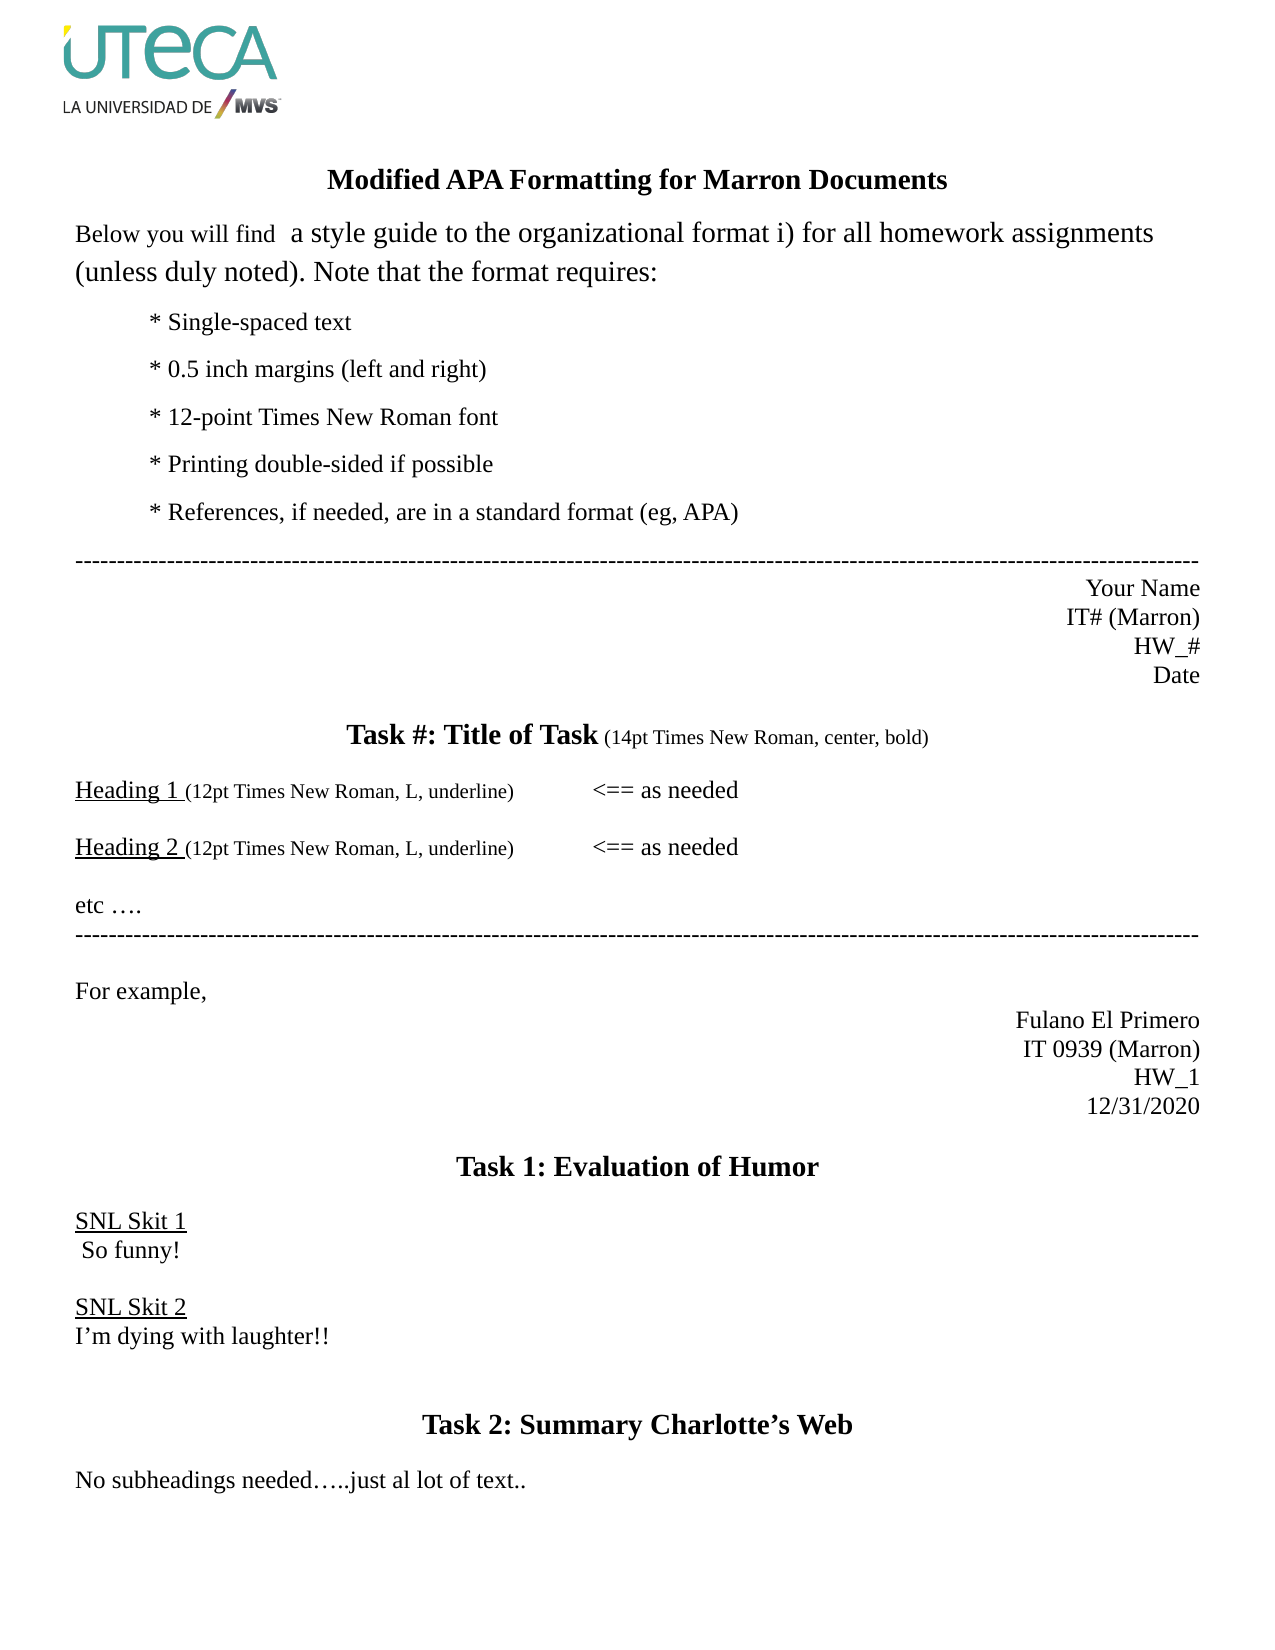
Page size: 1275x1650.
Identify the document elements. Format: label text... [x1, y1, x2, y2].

text For example, [75, 976, 1200, 1005]
text * 0.5 inch margins (left and right) [75, 354, 1200, 383]
text No subheadings needed…..just al lot of text.. [75, 1465, 1200, 1494]
text Fulano El Primero [75, 1005, 1200, 1034]
text etc …. [75, 890, 1200, 919]
text Modified APA Formatting for Marron Documents [75, 162, 1200, 196]
text So funny! [75, 1235, 1200, 1264]
picture [61, 21, 284, 123]
text I’m dying with laughter!! [75, 1321, 1200, 1350]
text Heading 2 (12pt Times New Roman, L, underline) <== as needed [75, 832, 1200, 861]
text IT 0939 (Marron) [75, 1034, 1200, 1062]
text * References, if needed, are in a standard format (eg, APA) [149, 497, 1200, 526]
text * Single-spaced text [149, 307, 1200, 336]
text HW_1 [75, 1062, 1200, 1091]
text Your Name [75, 573, 1200, 602]
text Date [75, 660, 1200, 688]
text Task 2: Summary Charlotte’s Web [75, 1407, 1200, 1441]
text * 12-point Times New Roman font [75, 402, 1200, 431]
text SNL Skit 2 [75, 1292, 1200, 1321]
text SNL Skit 1 [75, 1206, 1200, 1235]
text Heading 1 (12pt Times New Roman, L, underline) <== as needed [75, 775, 1200, 804]
text 12/31/2020 [75, 1091, 1200, 1120]
text Task 1: Evaluation of Humor [75, 1149, 1200, 1182]
text * Printing double-sided if possible [149, 449, 1200, 478]
text --------------------------------------------------------------------------------------------------------------------------------------- [75, 545, 1200, 573]
text --------------------------------------------------------------------------------------------------------------------------------------- [75, 919, 1200, 947]
text IT# (Marron) [75, 602, 1200, 631]
text Below you will find a style guide to the organizational format i) for all homework assignments (unless duly noted). Note that the format requires: [75, 215, 1200, 287]
text HW_# [75, 631, 1200, 660]
text Task #: Title of Task (14pt Times New Roman, center, bold) [75, 717, 1200, 751]
